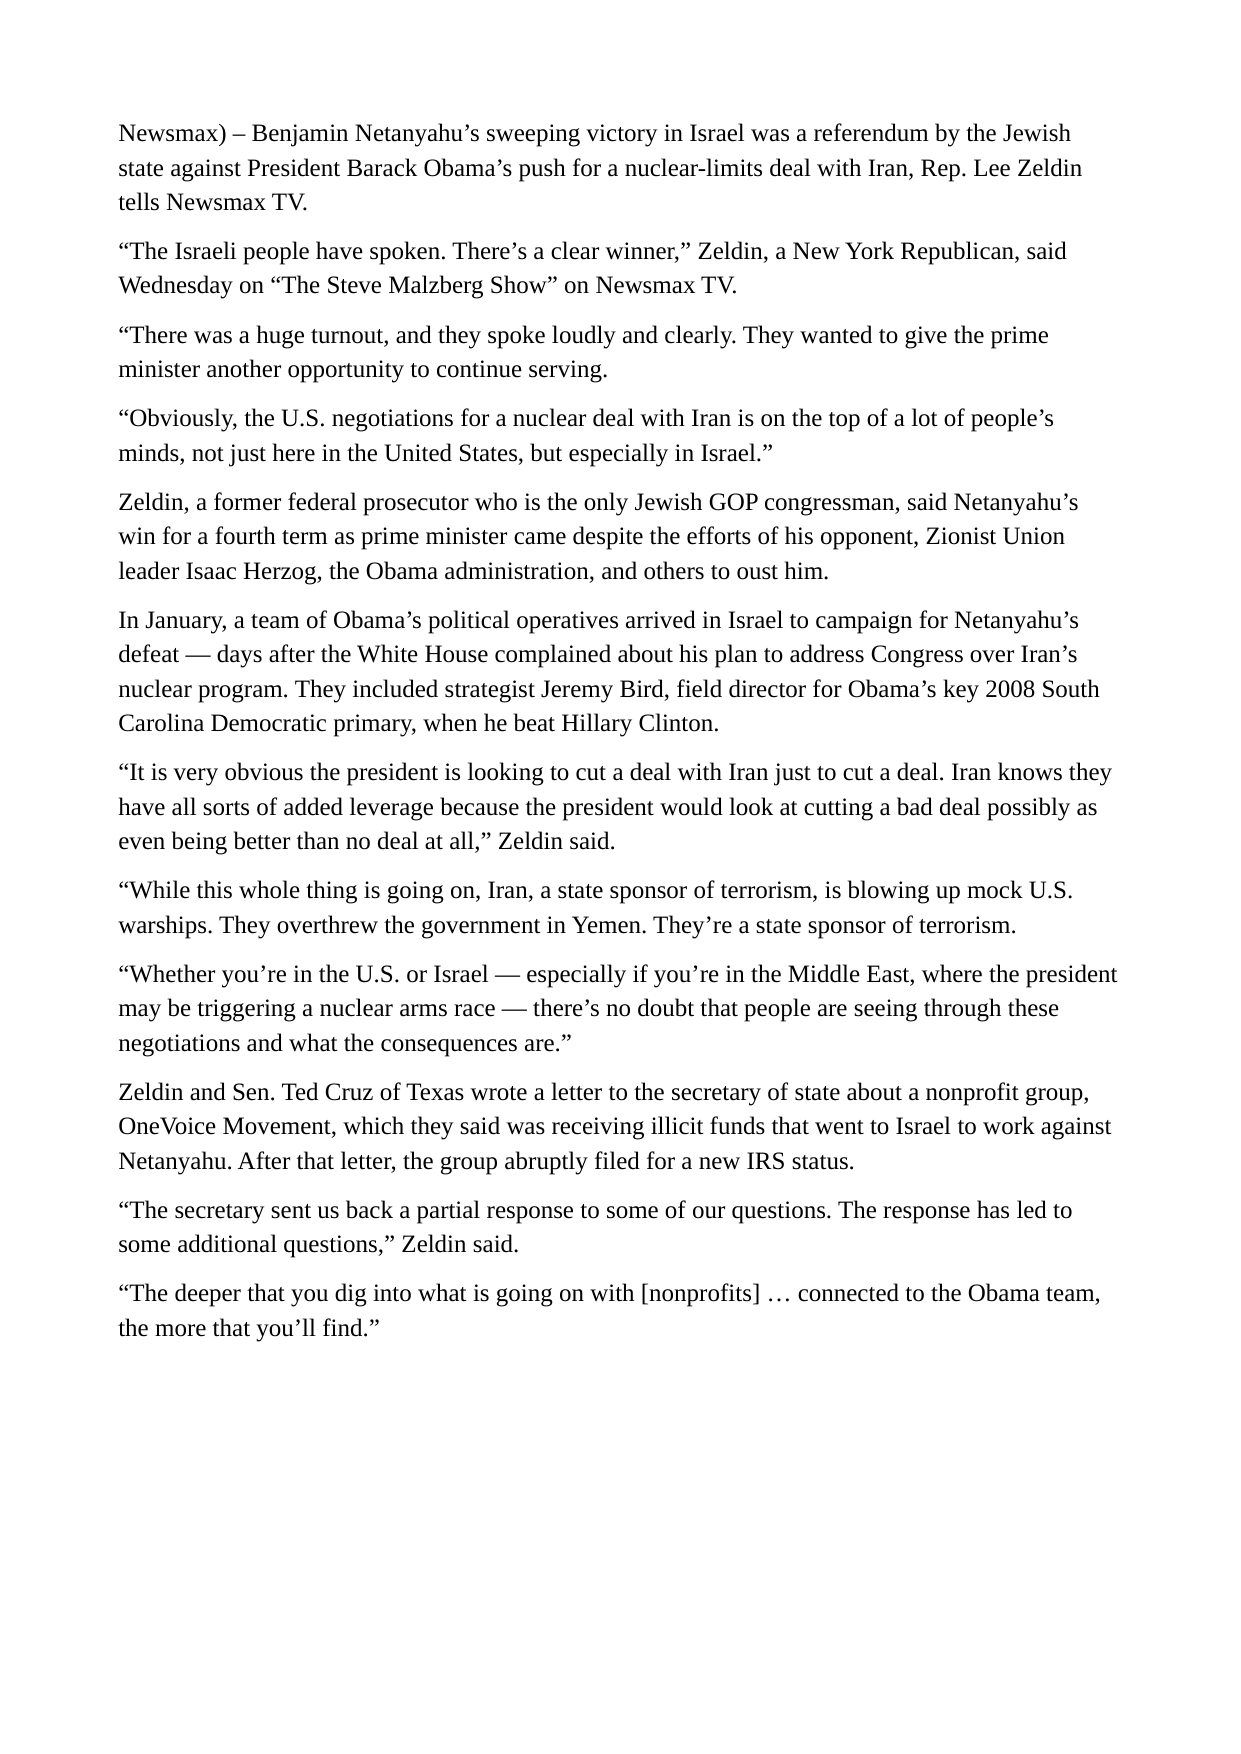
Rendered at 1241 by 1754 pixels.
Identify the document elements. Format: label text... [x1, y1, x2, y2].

text In January, a team of Obama’s political operatives arrived in Israel to campaign for Netanyahu’s defeat — days after the White House complained about his plan to address Congress over Iran’s nuclear program. They included strategist Jeremy Bird, field director for Obama’s key 2008 South Carolina Democratic primary, when he beat Hillary Clinton. [118, 605, 1122, 737]
text “The Israeli people have spoken. There’s a clear winner,” Zeldin, a New York Republican, said Wednesday on “The Steve Malzberg Show” on Newsmax TV. [118, 236, 1122, 299]
text “Obviously, the U.S. negotiations for a nuclear deal with Iran is on the top of a lot of people’s minds, not just here in the United States, but especially in Israel.” [118, 403, 1122, 466]
text Zeldin and Sen. Ted Cruz of Texas wrote a letter to the secretary of state about a nonprofit group, OneVoice Movement, which they said was receiving illicit funds that went to Israel to work against Netanyahu. After that letter, the group abruptly filed for a new IRS status. [118, 1077, 1122, 1174]
text “It is very obvious the president is looking to cut a deal with Iran just to cut a deal. Iran knows they have all sorts of added leverage because the president would look at cutting a bad deal possibly as even being better than no deal at all,” Zeldin said. [118, 757, 1122, 855]
text “The secretary sent us back a partial response to some of our questions. The response has led to some additional questions,” Zeldin said. [118, 1195, 1122, 1258]
text “Whether you’re in the U.S. or Israel — especially if you’re in the Middle East, where the president may be triggering a nuclear arms race — there’s no doubt that people are seeing through these negotiations and what the consequences are.” [118, 959, 1122, 1057]
text “The deeper that you dig into what is going on with [nonprofits] … connected to the Obama team, the more that you’ll find.” [118, 1278, 1122, 1342]
text Newsmax) – Benjamin Netanyahu’s sweeping victory in Israel was a referendum by the Jewish state against President Barack Obama’s push for a nuclear-limits deal with Iran, Rep. Lee Zeldin tells Newsmax TV. [118, 118, 1122, 216]
text “There was a huge turnout, and they spoke loudly and clearly. They wanted to give the prime minister another opportunity to continue serving. [118, 320, 1122, 383]
text Zeldin, a former federal prosecutor who is the only Jewish GOP congressman, said Netanyahu’s win for a fourth term as prime minister came despite the efforts of his opponent, Zionist Union leader Isaac Herzog, the Obama administration, and others to oust him. [118, 487, 1122, 584]
text “While this whole thing is going on, Iran, a state sponsor of terrorism, is blowing up mock U.S. warships. They overthrew the government in Yemen. They’re a state sponsor of terrorism. [118, 875, 1122, 938]
